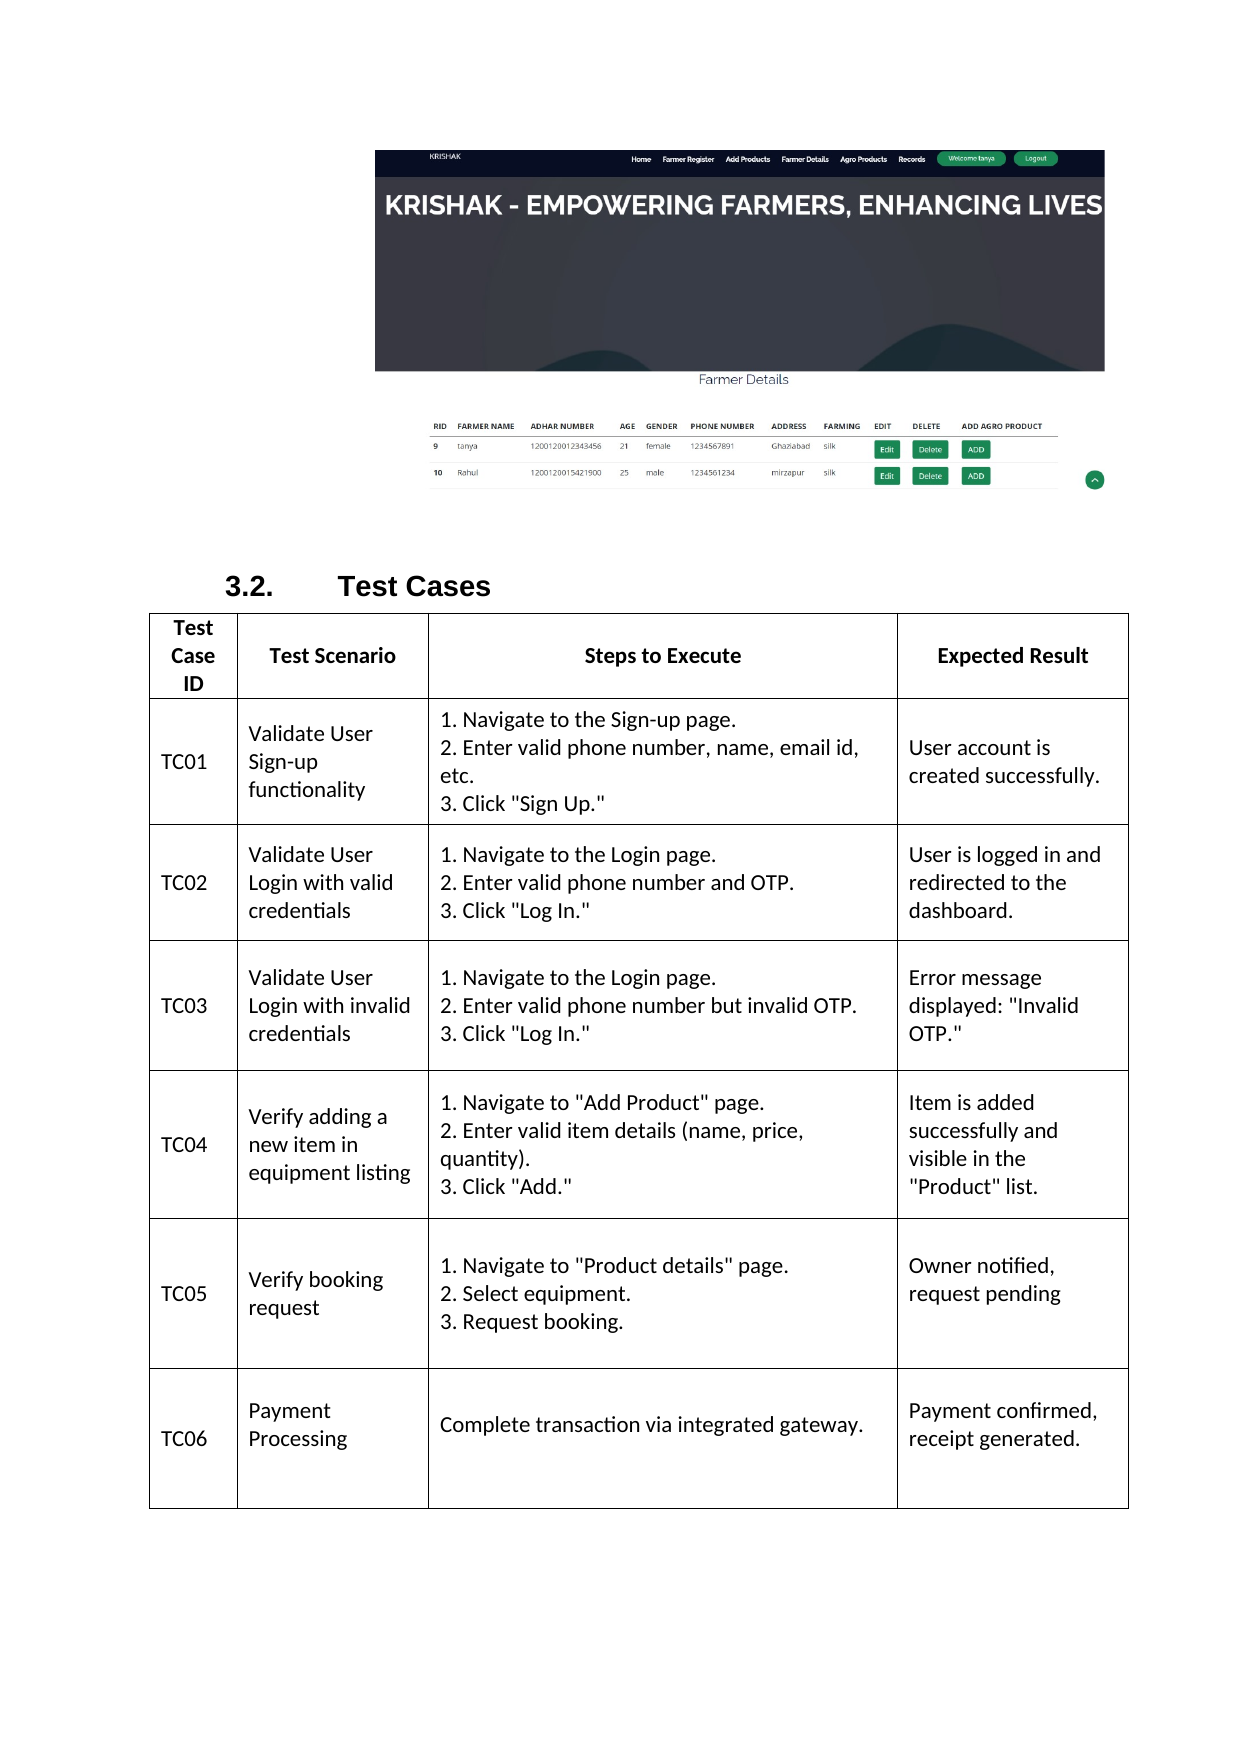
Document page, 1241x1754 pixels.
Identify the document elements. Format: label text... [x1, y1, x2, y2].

table_header Steps to Execute [429, 614, 897, 698]
table_header Expected Result [898, 614, 1128, 698]
table_cell TC03 [150, 941, 237, 1070]
table_cell 1. Navigate to the Sign-up page. 2. Enter valid phone number, name, email id, etc. 3. Click "Sign Up." [429, 699, 897, 824]
table_cell User account is created successfully. [898, 699, 1128, 824]
table_cell Validate User Sign-up functionality [238, 699, 428, 824]
table_cell Verify adding a new item in equipment listing [238, 1071, 428, 1217]
table_header Test Scenario [238, 614, 428, 698]
table_cell TC02 [150, 825, 237, 940]
table_cell TC01 [150, 699, 237, 824]
table_cell Validate User Login with invalid credentials [238, 941, 428, 1070]
table_cell TC04 [150, 1071, 237, 1217]
table_cell Validate User Login with valid credentials [238, 825, 428, 940]
table_cell 1. Navigate to "Add Product" page. 2. Enter valid item details (name, price, quantity). 3. Click "Add." [429, 1071, 897, 1217]
table_cell Payment Processing [238, 1369, 428, 1508]
table_cell 1. Navigate to "Product details" page. 2. Select equipment. 3. Request booking. [429, 1219, 897, 1368]
table_cell Verify booking request [238, 1219, 428, 1368]
table_header Test Case ID [150, 614, 237, 698]
table_cell 1. Navigate to the Login page. 2. Enter valid phone number but invalid OTP. 3. Click "Log In." [429, 941, 897, 1070]
table_cell Complete transaction via integrated gateway. [429, 1369, 897, 1508]
table_cell Item is added successfully and visible in the "Product" list. [898, 1071, 1128, 1217]
list Test Cases [225, 568, 1090, 602]
table_cell Payment confirmed, receipt generated. [898, 1369, 1128, 1508]
table_cell Owner notified, request pending [898, 1219, 1128, 1368]
table_cell 1. Navigate to the Login page. 2. Enter valid phone number and OTP. 3. Click "Log In." [429, 825, 897, 940]
table_cell TC05 [150, 1219, 237, 1368]
table_cell User is logged in and redirected to the dashboard. [898, 825, 1128, 940]
table_cell Error message displayed: "Invalid OTP." [898, 941, 1128, 1070]
table_cell TC06 [150, 1369, 237, 1508]
